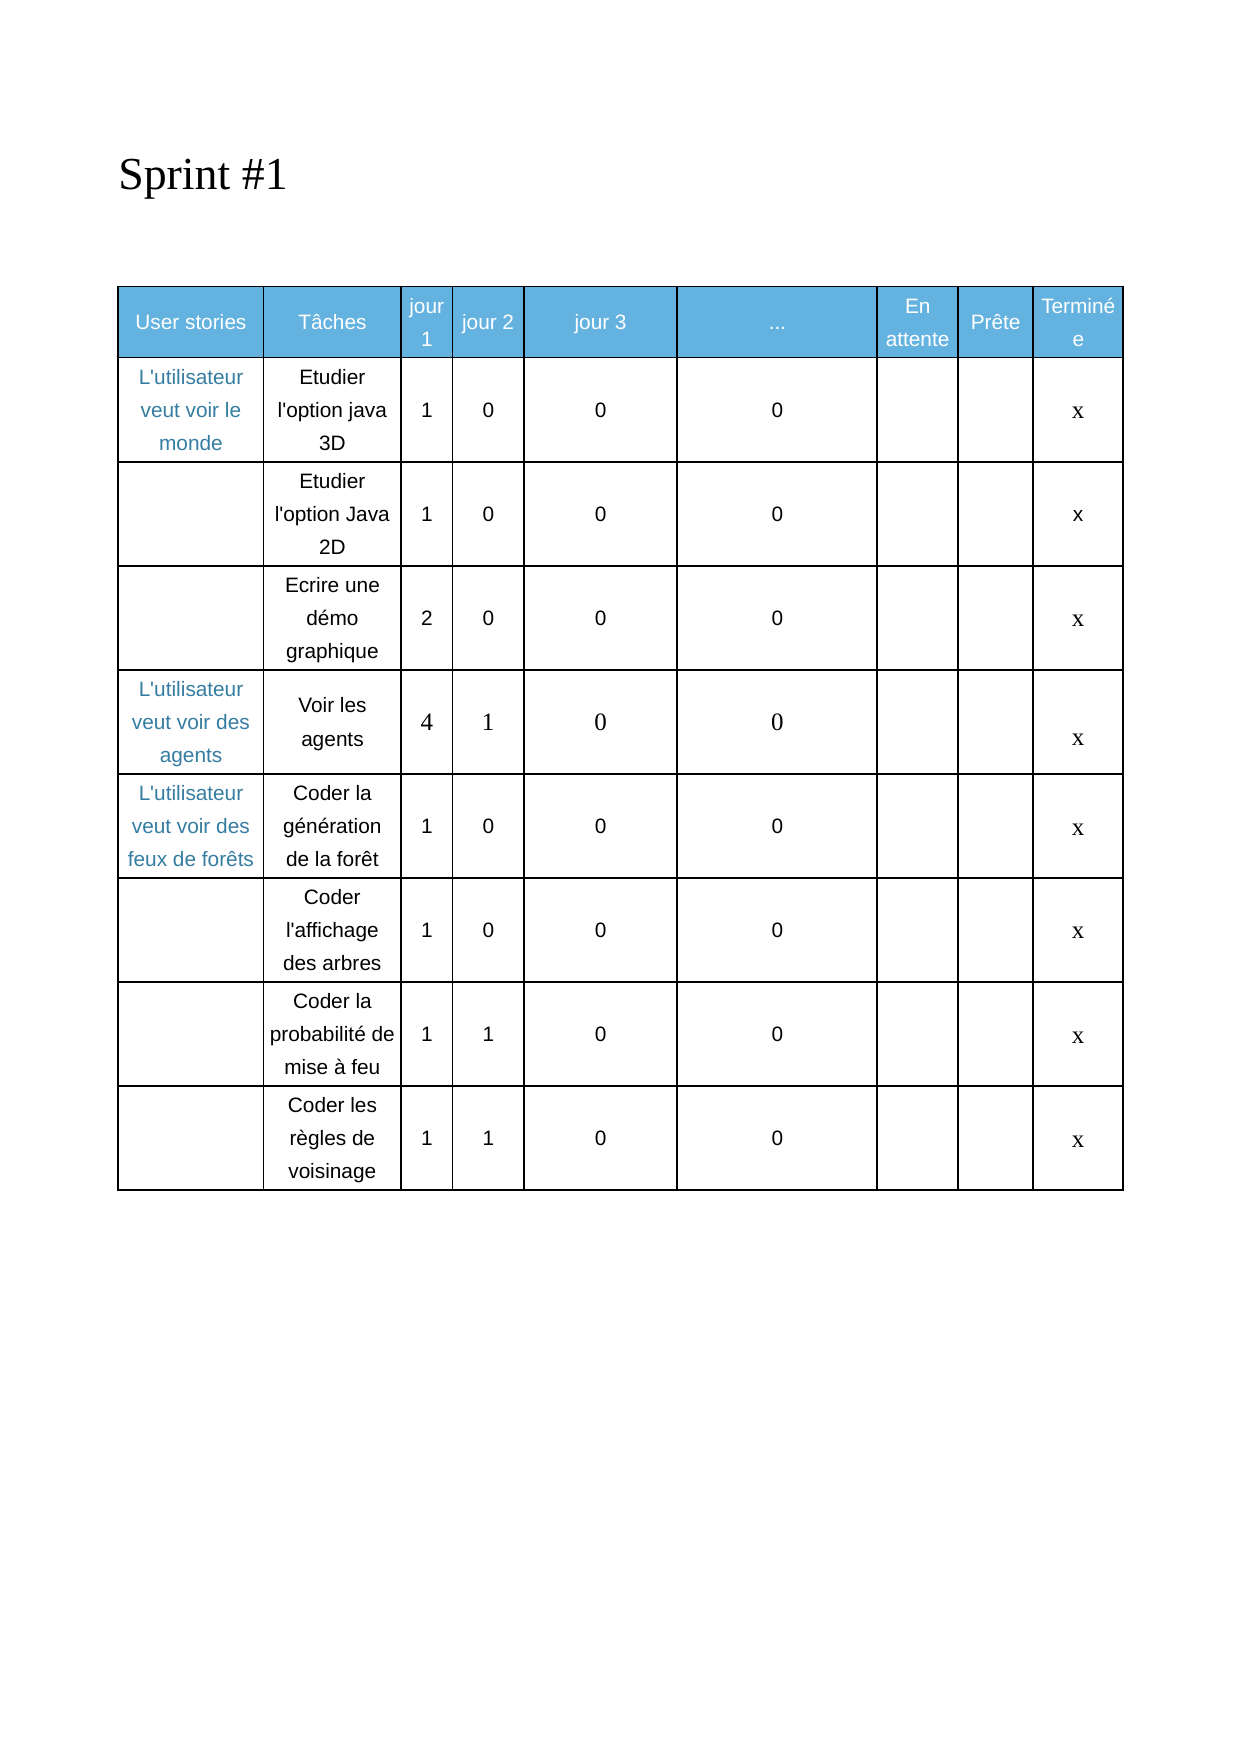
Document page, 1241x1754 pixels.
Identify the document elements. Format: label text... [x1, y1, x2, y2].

table_cell Etudier l'option java 3D [264, 358, 400, 461]
table_cell 0 [525, 1087, 676, 1189]
table_cell [878, 567, 957, 669]
table_cell 0 [525, 358, 676, 461]
table_cell 0 [525, 879, 676, 981]
table_cell [119, 879, 263, 981]
table_cell [878, 358, 957, 461]
table_cell [959, 775, 1032, 877]
table_cell 1 [402, 983, 452, 1085]
table_cell 0 [678, 567, 876, 669]
table_header User stories [119, 287, 263, 357]
table_cell [119, 1087, 263, 1189]
table_cell 0 [453, 879, 523, 981]
table_cell 0 [525, 671, 676, 773]
table_cell L'utilisateur veut voir le monde [119, 358, 263, 461]
table_header Prête [959, 287, 1032, 357]
table_cell L'utilisateur veut voir des agents [119, 671, 263, 773]
table_cell 0 [453, 567, 523, 669]
table_cell Etudier l'option Java 2D [264, 463, 400, 565]
table_cell 1 [402, 879, 452, 981]
table_cell [878, 671, 957, 773]
table_cell 1 [402, 775, 452, 877]
table_cell 4 [402, 671, 452, 773]
table_cell 0 [678, 463, 876, 565]
table_cell [878, 775, 957, 877]
table_cell x [1034, 1087, 1122, 1189]
table_cell Coder la probabilité de mise à feu [264, 983, 400, 1085]
table_cell [878, 463, 957, 565]
table_cell 1 [453, 1087, 523, 1189]
table_cell Ecrire une démo graphique [264, 567, 400, 669]
table_cell 0 [453, 358, 523, 461]
table_cell L'utilisateur veut voir des feux de forêts [119, 775, 263, 877]
table_cell Coder l'affichage des arbres [264, 879, 400, 981]
table_header jour 3 [525, 287, 676, 357]
table_cell 1 [402, 358, 452, 461]
text Sprint #1 [118, 147, 1122, 199]
table_cell [878, 1087, 957, 1189]
table_header jour 1 [402, 287, 452, 357]
table_cell 0 [453, 463, 523, 565]
table_cell 0 [525, 567, 676, 669]
table_cell x [1034, 567, 1122, 669]
table_cell 1 [453, 671, 523, 773]
table_cell [959, 983, 1032, 1085]
table_cell 2 [402, 567, 452, 669]
table_cell Voir les agents [264, 671, 400, 773]
table_cell [959, 567, 1032, 669]
table_cell [959, 671, 1032, 773]
table_cell 0 [678, 775, 876, 877]
table_cell [119, 983, 263, 1085]
table_cell [878, 879, 957, 981]
table_header Terminée [1034, 287, 1122, 357]
table_cell [959, 463, 1032, 565]
table_cell 0 [678, 1087, 876, 1189]
table_cell 1 [402, 463, 452, 565]
table_cell 0 [678, 983, 876, 1085]
table_cell x [1034, 671, 1122, 773]
table_cell 0 [525, 775, 676, 877]
table_cell 1 [402, 1087, 452, 1189]
table_cell [959, 1087, 1032, 1189]
table_cell [959, 358, 1032, 461]
table_cell [878, 983, 957, 1085]
table_header jour 2 [453, 287, 523, 357]
table_header En attente [878, 287, 957, 357]
table_cell x [1034, 983, 1122, 1085]
table_cell 0 [678, 671, 876, 773]
table_cell 0 [453, 775, 523, 877]
table_cell 0 [525, 463, 676, 565]
table_cell Coder la génération de la forêt [264, 775, 400, 877]
table_cell 0 [525, 983, 676, 1085]
table_cell x [1034, 358, 1122, 461]
table_header ... [678, 287, 876, 357]
table_cell Coder les règles de voisinage [264, 1087, 400, 1189]
table_cell [959, 879, 1032, 981]
table_header Tâches [264, 287, 400, 357]
table_cell [119, 463, 263, 565]
table_cell x [1034, 463, 1122, 565]
table_cell 1 [453, 983, 523, 1085]
table_cell x [1034, 775, 1122, 877]
table_cell 0 [678, 879, 876, 981]
table_cell [119, 567, 263, 669]
table_cell 0 [678, 358, 876, 461]
table_cell x [1034, 879, 1122, 981]
